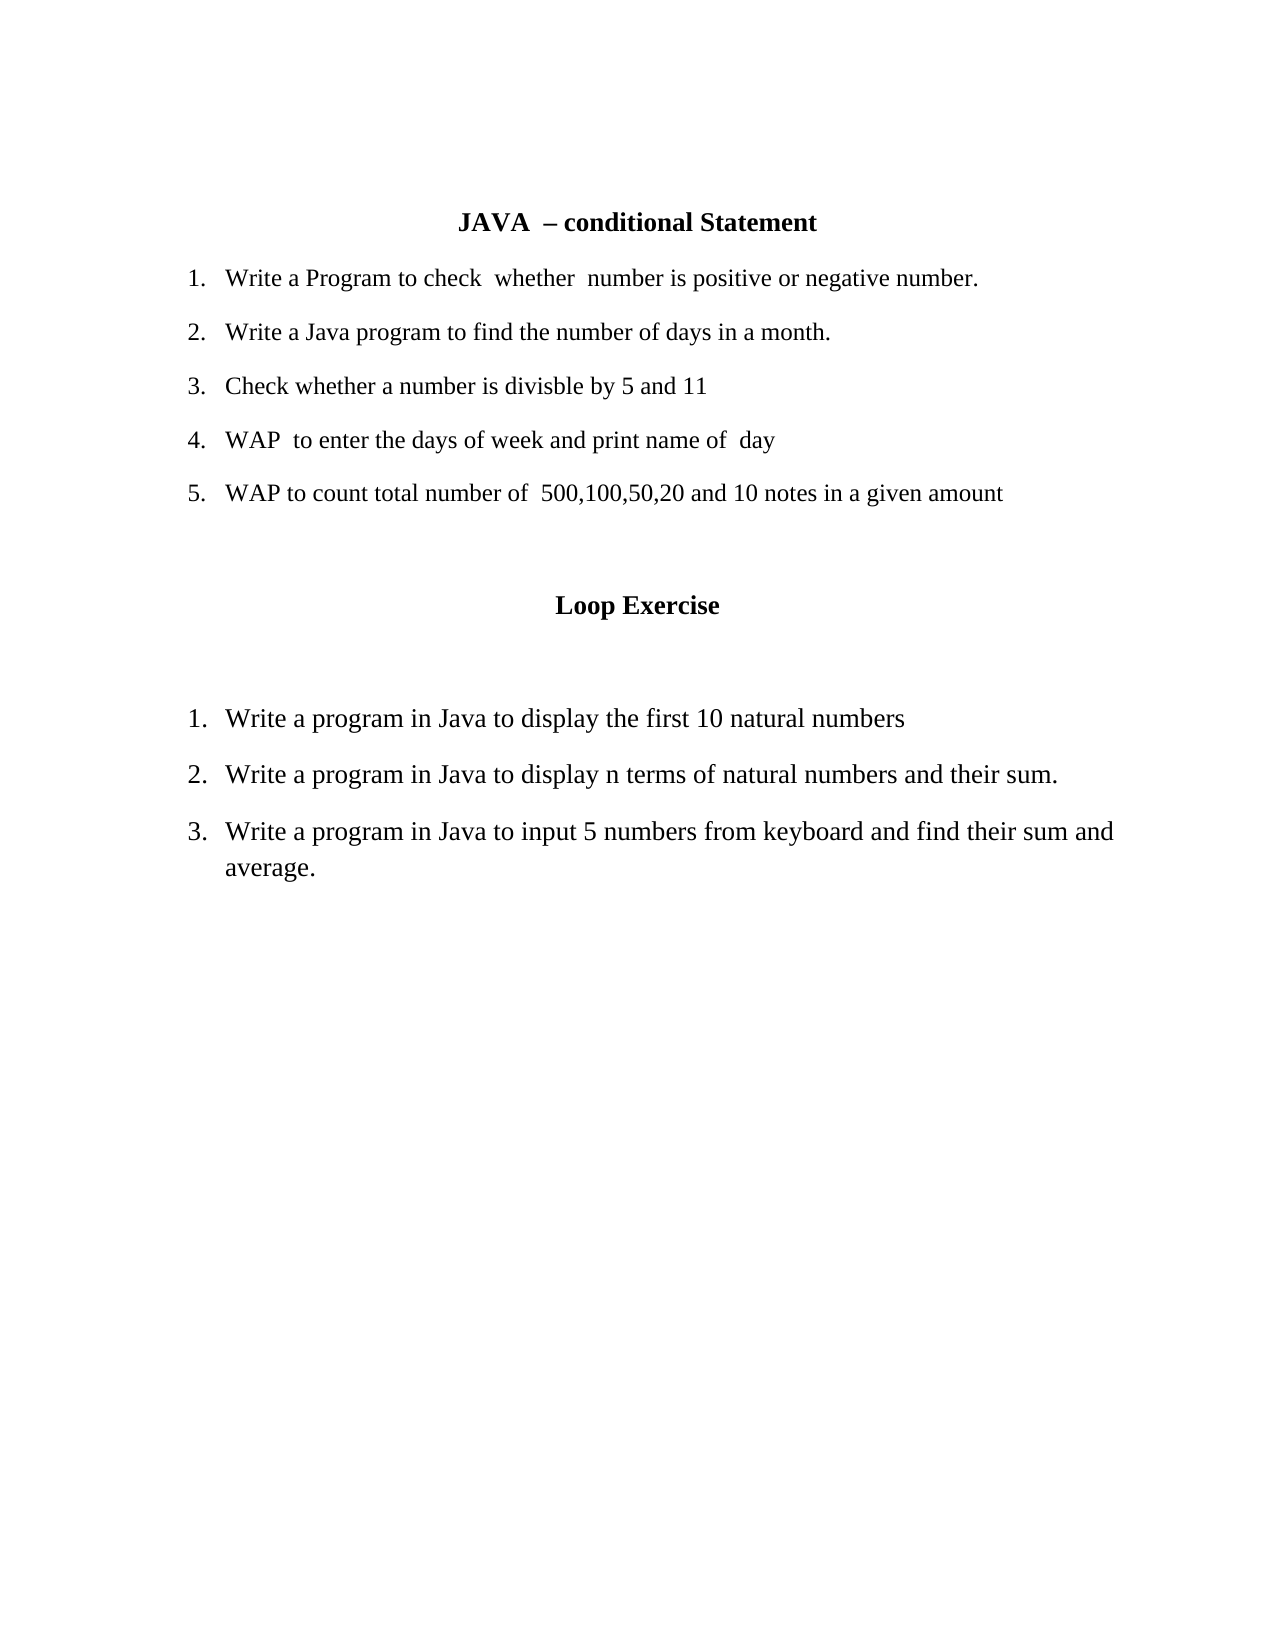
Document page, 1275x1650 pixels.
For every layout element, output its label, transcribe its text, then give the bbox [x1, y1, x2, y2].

text JAVA – conditional Statement [150, 207, 1125, 238]
list Write a Program to check whether number is positive or negative number. [187, 263, 1125, 292]
list Write a program in Java to input 5 numbers from keyboard and find their sum and average. [187, 815, 1125, 882]
list WAP to count total number of 500,100,50,20 and 10 notes in a given amount [187, 478, 1125, 507]
list Write a Java program to find the number of days in a month. [187, 317, 1125, 346]
list Write a program in Java to display n terms of natural numbers and their sum. [187, 759, 1125, 790]
text Loop Exercise [150, 589, 1125, 620]
list Write a program in Java to display the first 10 natural numbers [187, 702, 1125, 733]
list WAP to enter the days of week and print name of day [187, 425, 1125, 453]
list Check whether a number is divisble by 5 and 11 [187, 371, 1125, 399]
